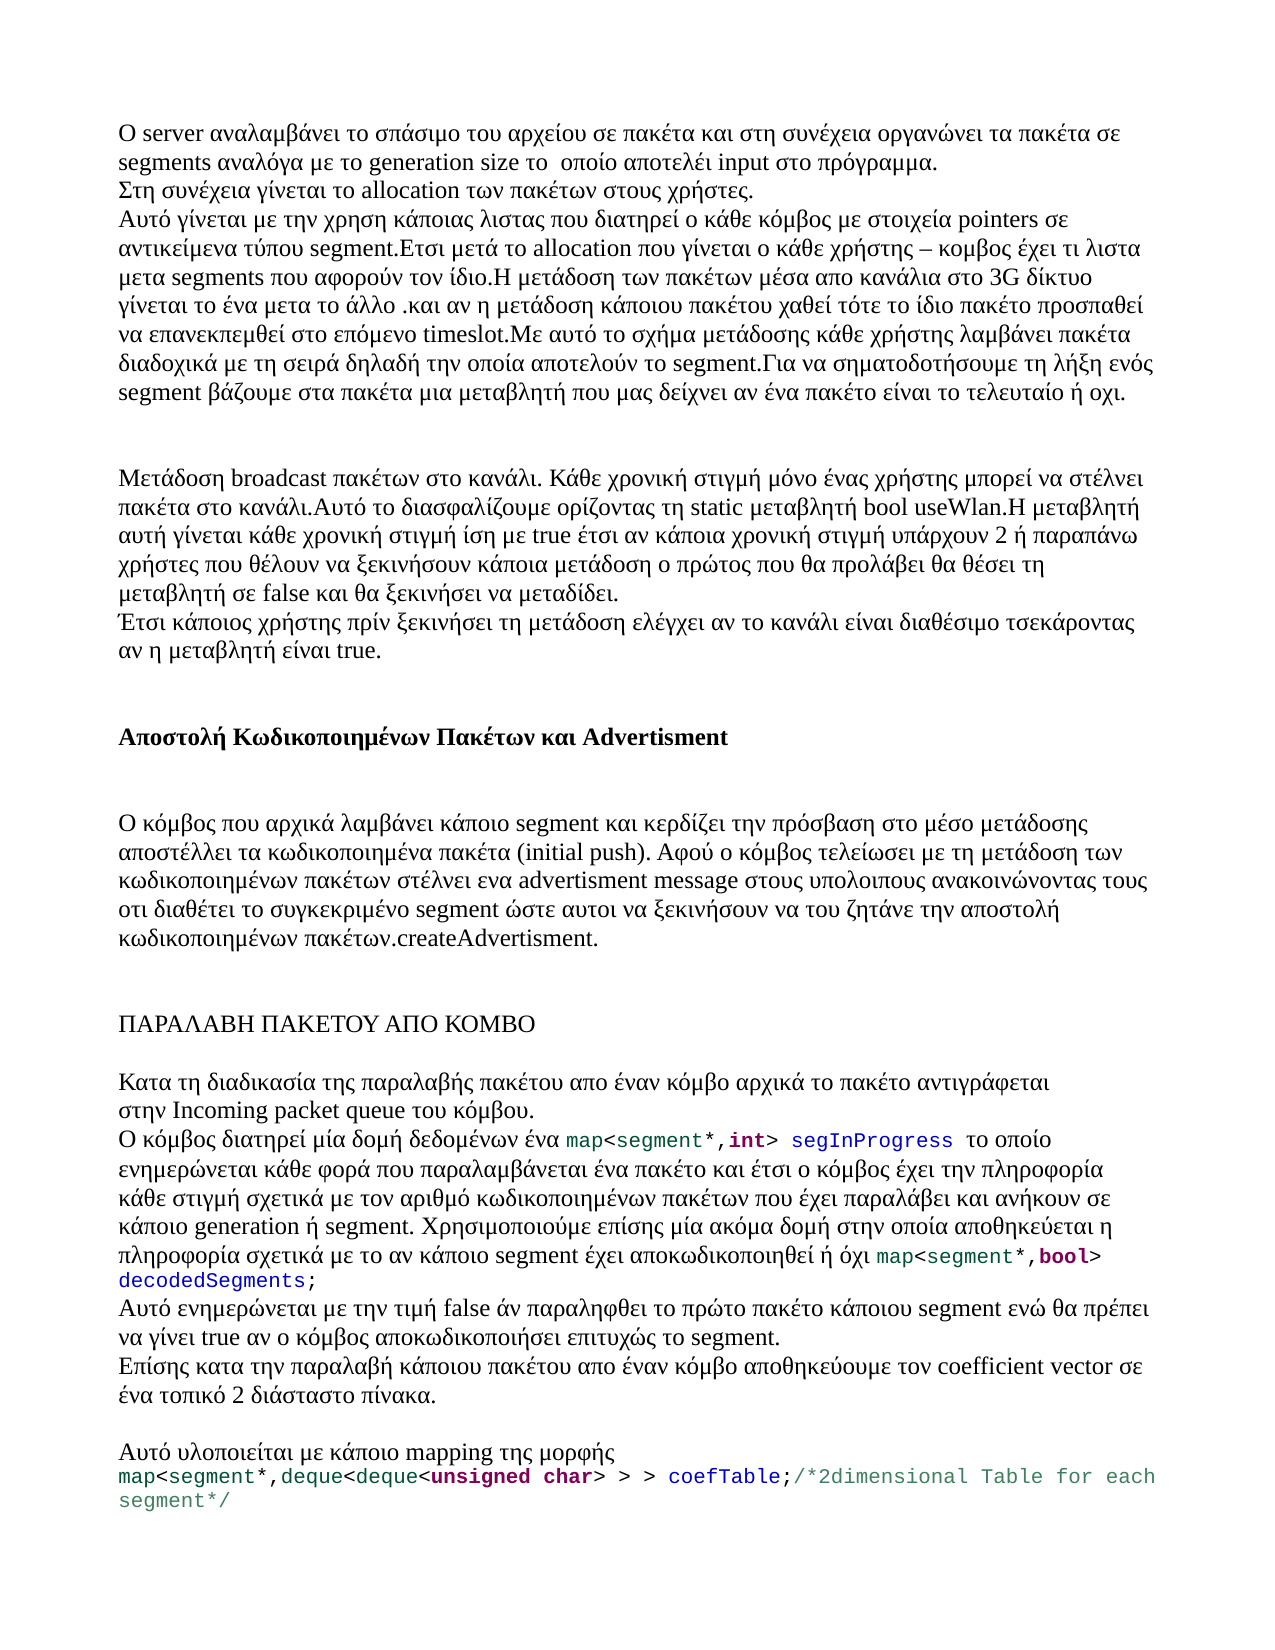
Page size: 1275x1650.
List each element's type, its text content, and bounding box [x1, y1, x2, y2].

text Αυτό γίνεται με την χρηση κάποιας λιστας που διατηρεί ο κάθε κόμβος με στοιχεία pointers σε αντικείμενα τύπου segment.Ετσι μετά το allocation που γίνεται ο κάθε χρήστης – κομβος έχει τι λιστα μετα segments που αφορούν τον ίδιο.Η μετάδοση των πακέτων μέσα απο κανάλια στο 3G δίκτυο γίνεται το ένα μετα το άλλο .και αν η μετάδοση κάποιου πακέτου χαθεί τότε το ίδιο πακέτο προσπαθεί να επανεκπεμθεί στο επόμενο timeslot.Με αυτό το σχήμα μετάδοσης κάθε χρήστης λαμβάνει πακέτα διαδοχικά με τη σειρά δηλαδή την οποία αποτελούν το segment.Για να σηματοδοτήσουμε τη λήξη ενός segment βάζουμε στα πακέτα μια μεταβλητή που μας δείχνει αν ένα πακέτο είναι το τελευταίο ή οχι. [118, 204, 1157, 406]
text Στη συνέχεια γίνεται το allocation των πακέτων στους χρήστες. [118, 176, 1157, 204]
text Επίσης κατα την παραλαβή κάποιου πακέτου απο έναν κόμβο αποθηκεύουμε τον coefficient vector σε ένα τοπικό 2 διάσταστο πίνακα. [118, 1351, 1157, 1408]
text Μετάδοση broadcast πακέτων στο κανάλι. Κάθε χρονική στιγμή μόνο ένας χρήστης μπορεί να στέλνει πακέτα στο κανάλι.Αυτό το διασφαλίζουμε ορίζοντας τη static μεταβλητή bool useWlan.Η μεταβλητή αυτή γίνεται κάθε χρονική στιγμή ίση με true έτσι αν κάποια χρονική στιγμή υπάρχουν 2 ή παραπάνω χρήστες που θέλουν να ξεκινήσουν κάποια μετάδοση ο πρώτος που θα προλάβει θα θέσει τη μεταβλητή σε false και θα ξεκινήσει να μεταδίδει. [118, 463, 1157, 607]
text Έτσι κάποιος χρήστης πρίν ξεκινήσει τη μετάδοση ελέγχει αν το κανάλι είναι διαθέσιμο τσεκάροντας αν η μεταβλητή είναι true. [118, 607, 1157, 664]
text Ο κόμβος που αρχικά λαμβάνει κάποιο segment και κερδίζει την πρόσβαση στο μέσο μετάδοσης αποστέλλει τα κωδικοποιημένα πακέτα (initial push). Αφού ο κόμβος τελείωσει με τη μετάδοση των κωδικοποιημένων πακέτων στέλνει ενα advertisment message στους υπολοιπους ανακοινώνοντας τους οτι διαθέτει το συγκεκριμένο segment ώστε αυτοι να ξεκινήσουν να του ζητάνε την αποστολή κωδικοποιημένων πακέτων.createAdvertisment. [118, 808, 1157, 952]
text Κατα τη διαδικασία της παραλαβής πακέτου απο έναν κόμβο αρχικά το πακέτο αντιγράφεται [118, 1067, 1157, 1096]
text στην Incoming packet queue του κόμβου. [118, 1096, 1157, 1124]
text Αυτό υλοποιείται με κάποιο mapping της μορφής [118, 1437, 1157, 1466]
text Αποστολή Κωδικοποιημένων Πακέτων και Advertisment [118, 722, 1157, 751]
text map<segment*,deque<deque<unsigned char> > > coefTable;/*2dimensional Table for each segment*/ [118, 1466, 1157, 1513]
text ΠΑΡΑΛΑΒΗ ΠΑΚΕΤΟΥ ΑΠΟ ΚΟΜΒΟ [118, 1009, 1157, 1038]
text O server αναλαμβάνει το σπάσιμο του αρχείου σε πακέτα και στη συνέχεια οργανώνει τα πακέτα σε segments αναλόγα με το generation size το οποίο αποτελέι input στο πρόγραμμα. [118, 118, 1157, 176]
text Ο κόμβος διατηρεί μία δομή δεδομένων ένα map<segment*,int> segInProgress το οποίο ενημερώνεται κάθε φορά που παραλαμβάνεται ένα πακέτο και έτσι ο κόμβος έχει την πληροφορία κάθε στιγμή σχετικά με τον αριθμό κωδικοποιημένων πακέτων που έχει παραλάβει και ανήκουν σε κάποιο generation ή segment. Χρησιμοποιούμε επίσης μία ακόμα δομή στην οποία αποθηκεύεται η πληροφορία σχετικά με το αν κάποιο segment έχει αποκωδικοποιηθεί ή όχι map<segment*,bool> decodedSegments; [118, 1124, 1157, 1293]
text Αυτό ενημερώνεται με την τιμή false άν παραληφθει το πρώτο πακέτο κάποιου segment ενώ θα πρέπει να γίνει true αν ο κόμβος αποκωδικοποιήσει επιτυχώς το segment. [118, 1293, 1157, 1351]
